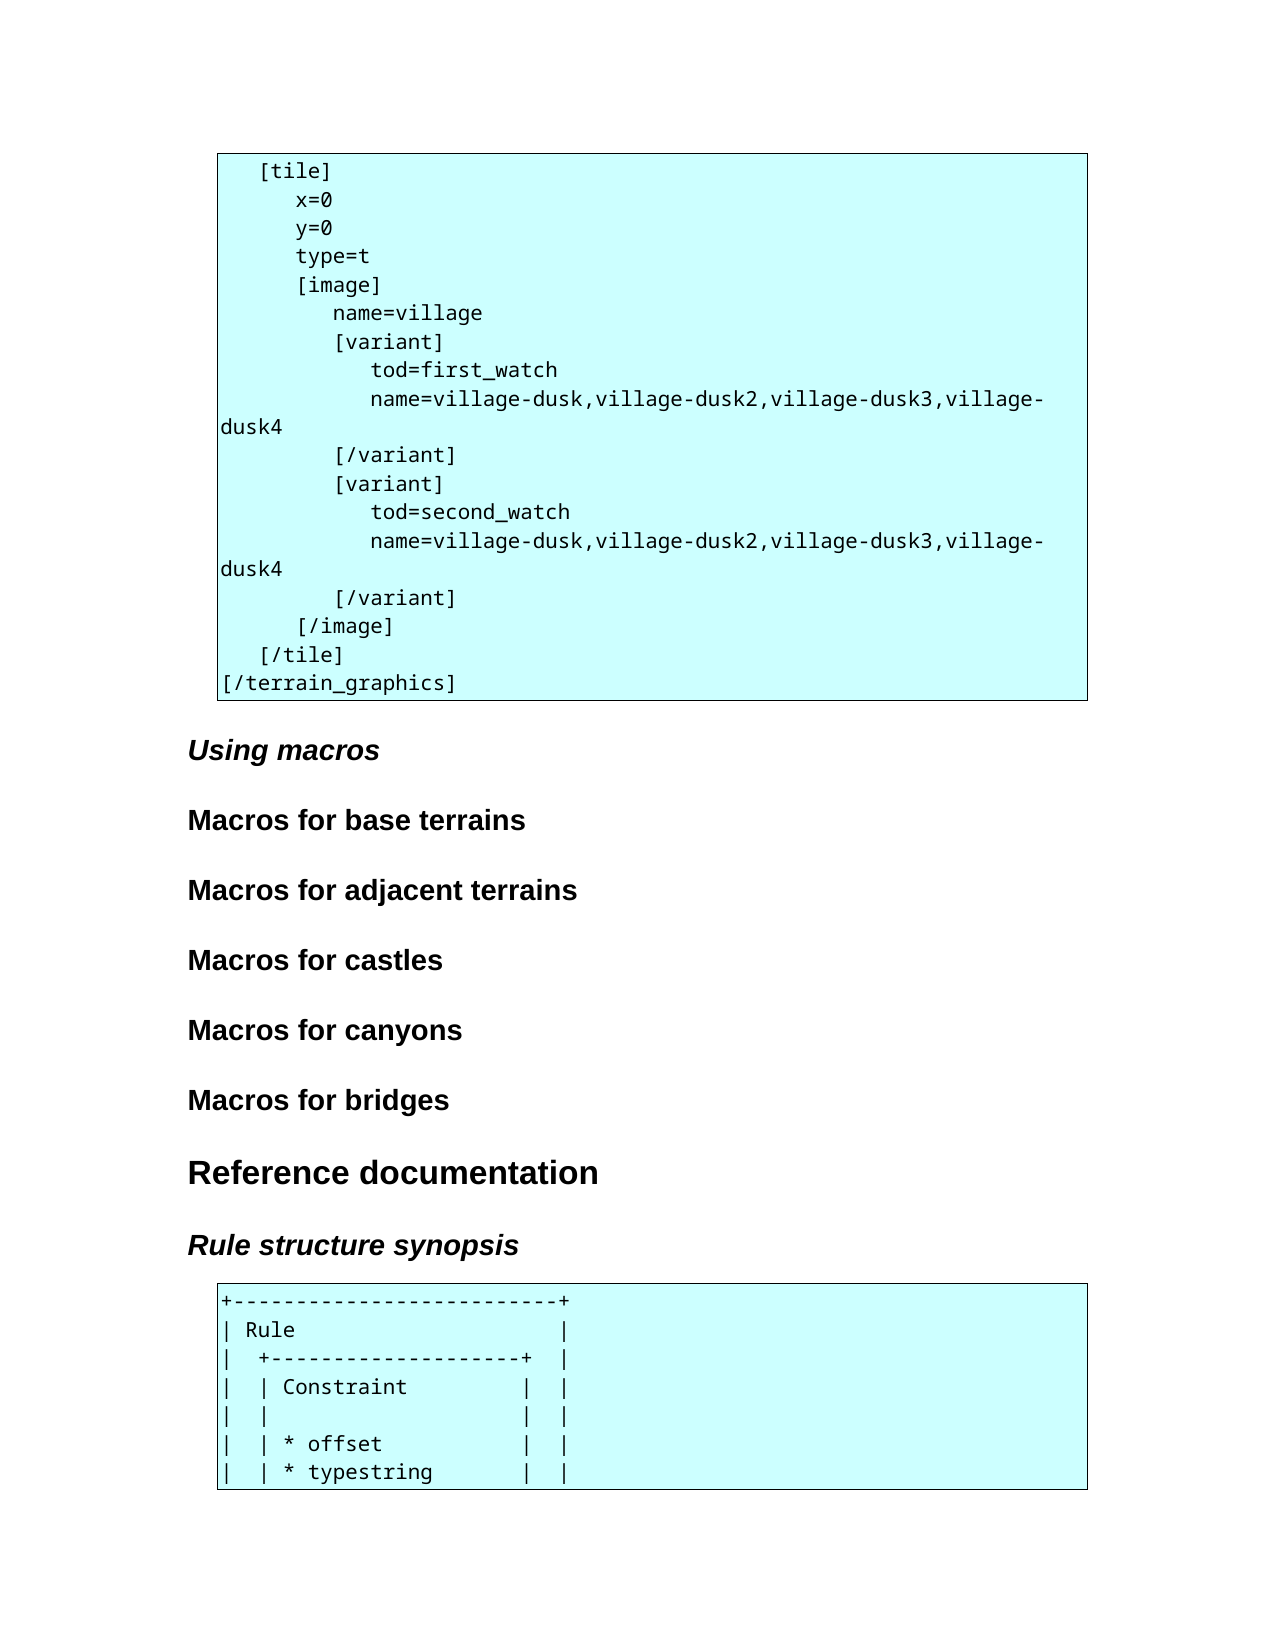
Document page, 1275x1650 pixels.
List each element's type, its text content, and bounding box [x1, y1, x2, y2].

subtitle Using macros [187, 734, 1087, 766]
subtitle Rule structure synopsis [187, 1229, 1087, 1262]
subtitle Macros for bridges [187, 1084, 1087, 1117]
subtitle Macros for castles [187, 944, 1087, 977]
subtitle Macros for adjacent terrains [187, 874, 1087, 906]
subtitle Reference documentation [187, 1154, 1087, 1192]
subtitle Macros for base terrains [187, 804, 1087, 836]
text +--------------------------+ | Rule | | +--------------------+ | | | Constraint | | | | | | | | * offset | | | | * typestring | | [218, 1284, 1087, 1489]
subtitle Macros for canyons [187, 1014, 1087, 1047]
text [tile] x=0 y=0 type=t [image] name=village [variant] tod=first_watch name=village-dusk,village-dusk2,village-dusk3,village-dusk4 [/variant] [variant] tod=second_watch name=village-dusk,village-dusk2,village-dusk3,village-dusk4 [/variant] [/image] [/tile] [/terrain_graphics] [218, 154, 1087, 700]
